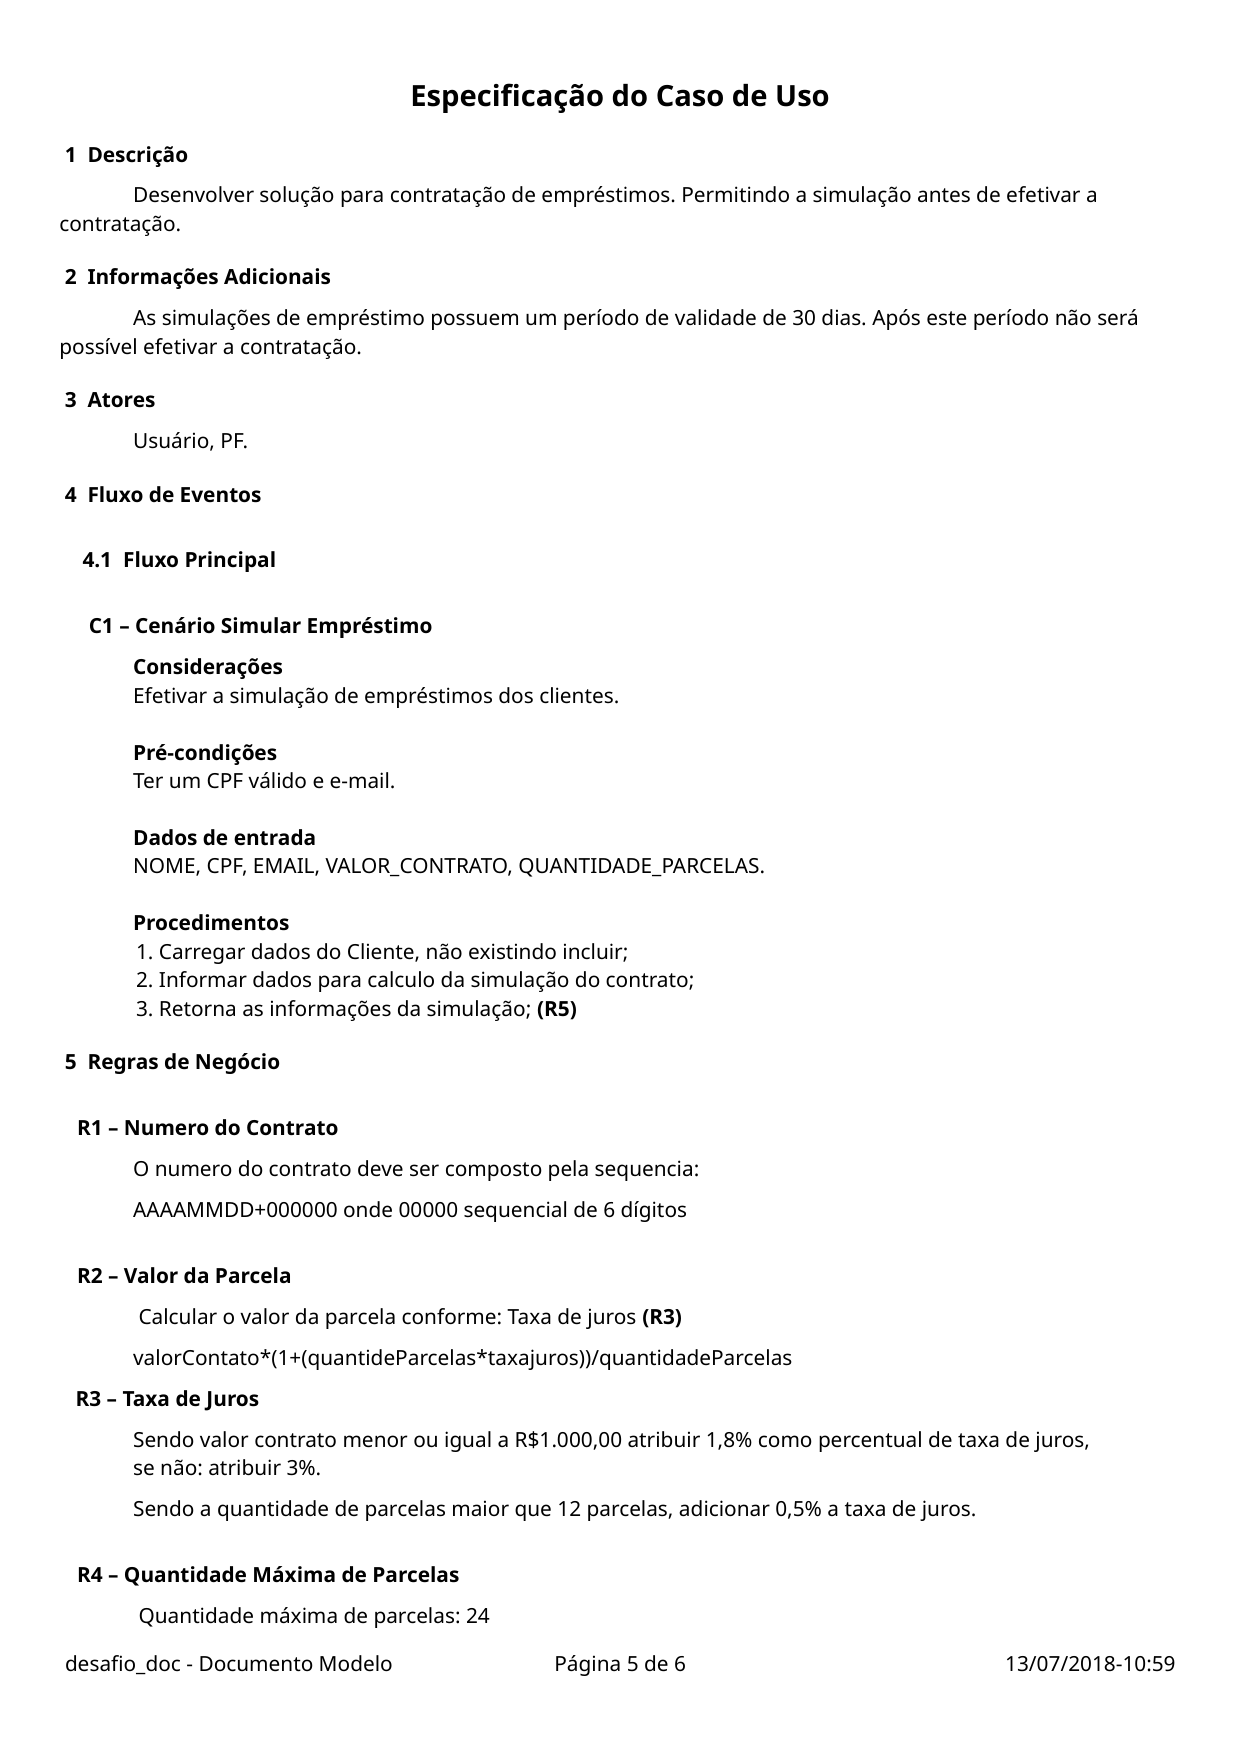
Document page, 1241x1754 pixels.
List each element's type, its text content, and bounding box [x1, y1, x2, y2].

subtitle Regras de Negócio [59, 1047, 1181, 1076]
subtitle R4 – Quantidade Máxima de Parcelas [77, 1560, 1181, 1588]
text As simulações de empréstimo possuem um período de validade de 30 dias. Após este período não será possível efetivar a contratação. [59, 303, 1181, 360]
text Calcular o valor da parcela conforme: Taxa de juros (R3) [59, 1302, 1181, 1330]
text AAAAMMDD+000000 onde 00000 sequencial de 6 dígitos [59, 1195, 1181, 1223]
text valorContato*(1+(quantideParcelas*taxajuros))/quantidadeParcelas [59, 1343, 1181, 1371]
text Sendo a quantidade de parcelas maior que 12 parcelas, adicionar 0,5% a taxa de juros. [59, 1494, 1181, 1522]
text Dados de entrada [59, 823, 1181, 852]
list Retorna as informações da simulação; (R5) [136, 994, 1181, 1022]
text Sendo valor contrato menor ou igual a R$1.000,00 atribuir 1,8% como percentual de taxa de juros, se não: atribuir 3%. [59, 1425, 1181, 1482]
text Efetivar a simulação de empréstimos dos clientes. [59, 681, 1181, 709]
subtitle Descrição [59, 140, 1181, 168]
text R3 – Taxa de Juros [59, 1384, 1181, 1412]
text O numero do contrato deve ser composto pela sequencia: [59, 1154, 1181, 1182]
subtitle R1 – Numero do Contrato [77, 1113, 1181, 1142]
text Desenvolver solução para contratação de empréstimos. Permitindo a simulação antes de efetivar a contratação. [59, 181, 1181, 237]
text Ter um CPF válido e e-mail. [59, 766, 1181, 795]
text Quantidade máxima de parcelas: 24 [59, 1601, 1181, 1629]
text Procedimentos [59, 908, 1181, 937]
text Especificação do Caso de Uso [59, 75, 1181, 115]
text Considerações [59, 652, 1181, 681]
subtitle Atores [59, 385, 1181, 414]
subtitle R2 – Valor da Parcela [77, 1261, 1181, 1289]
text Usuário, PF. [59, 426, 1181, 455]
text NOME, CPF, EMAIL, VALOR_CONTRATO, QUANTIDADE_PARCELAS. [59, 852, 1181, 880]
list Informar dados para calculo da simulação do contrato; [136, 965, 1181, 994]
subtitle Fluxo Principal [77, 546, 1181, 574]
text Pré-condições [59, 738, 1181, 766]
subtitle C1 – Cenário Simular Empréstimo [88, 612, 1181, 640]
subtitle Fluxo de Eventos [59, 480, 1181, 508]
list Carregar dados do Cliente, não existindo incluir; [136, 937, 1181, 965]
subtitle Informações Adicionais [59, 262, 1181, 291]
